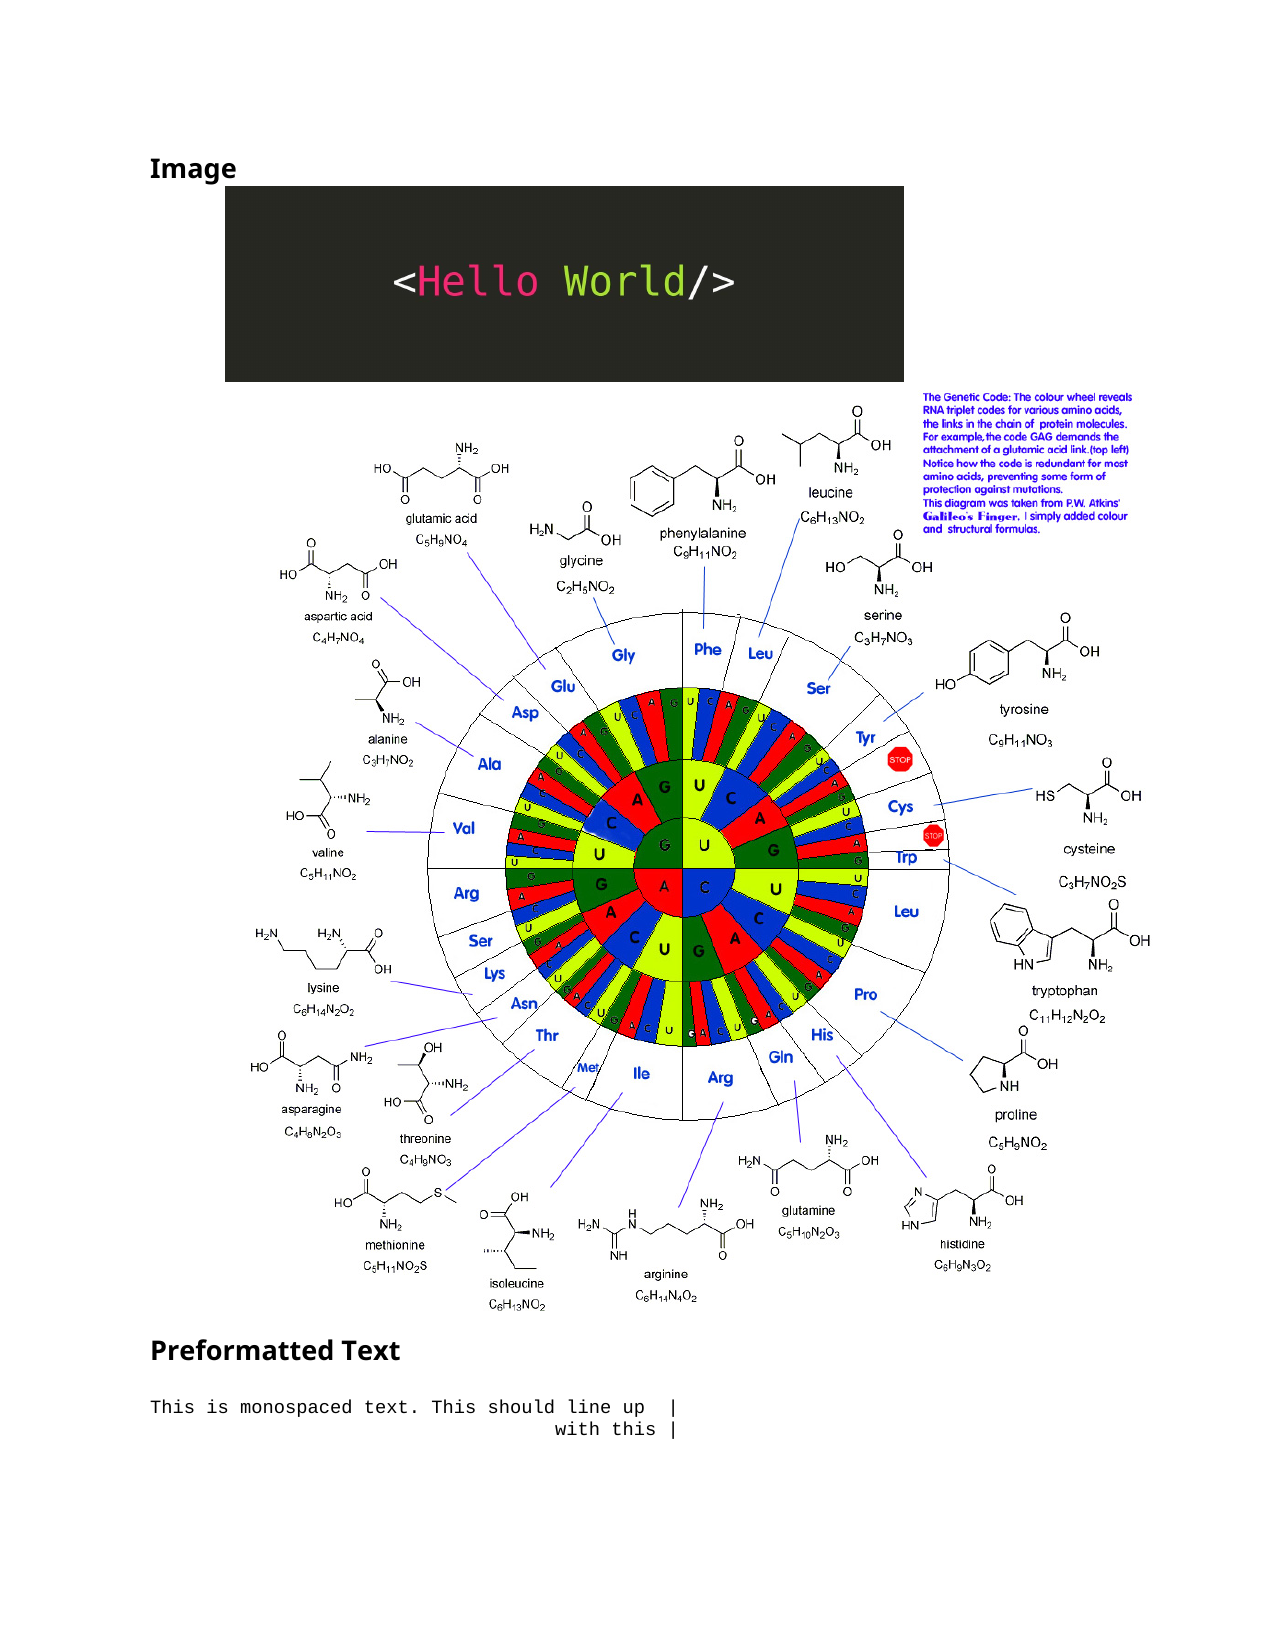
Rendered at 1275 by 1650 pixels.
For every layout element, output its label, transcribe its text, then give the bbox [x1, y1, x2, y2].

subtitle Preformatted Text [150, 1331, 1125, 1368]
subtitle with this | [150, 1419, 1125, 1441]
subtitle Image [150, 150, 1125, 187]
subtitle This is monospaced text. This should line up | [150, 1398, 1125, 1419]
picture [225, 186, 1153, 1311]
